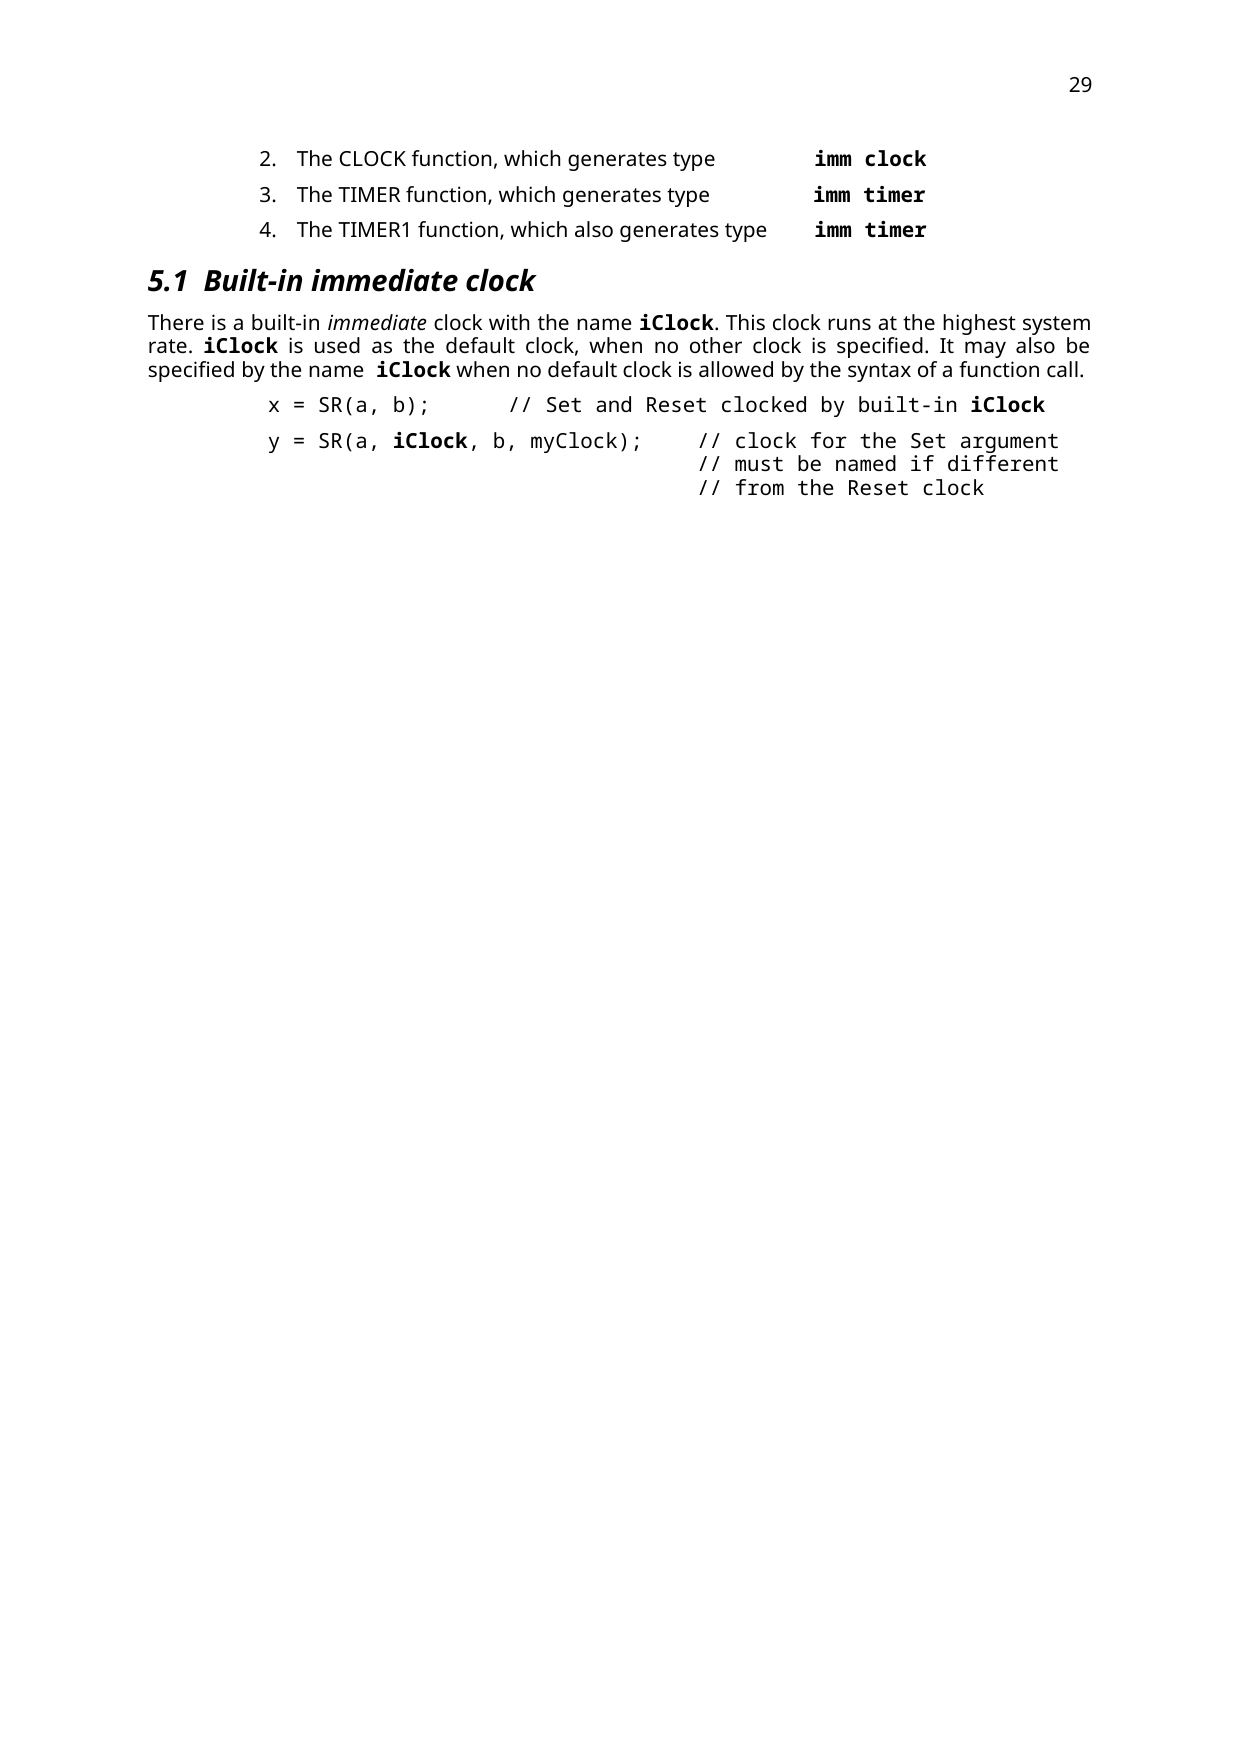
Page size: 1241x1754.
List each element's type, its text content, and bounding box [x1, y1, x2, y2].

text x = SR(a, b); // Set and Reset clocked by built-in iClock [268, 394, 1092, 417]
text y = SR(a, iClock, b, myClock); // clock for the Set argument // must be named if different // from the Reset clock [268, 429, 1092, 500]
list The CLOCK function, which generates type imm clock [259, 148, 1092, 171]
subtitle Built-in immediate clock [148, 260, 1092, 299]
list The TIMER function, which generates type imm timer [259, 183, 1092, 207]
list The TIMER1 function, which also generates type imm timer [259, 218, 1092, 242]
text There is a built-in immediate clock with the name iClock. This clock runs at the highest system rate. iClock is used as the default clock, when no other clock is specified. It may also be specified by the name iClock when no default clock is allowed by the syntax of a function call. [148, 311, 1092, 382]
